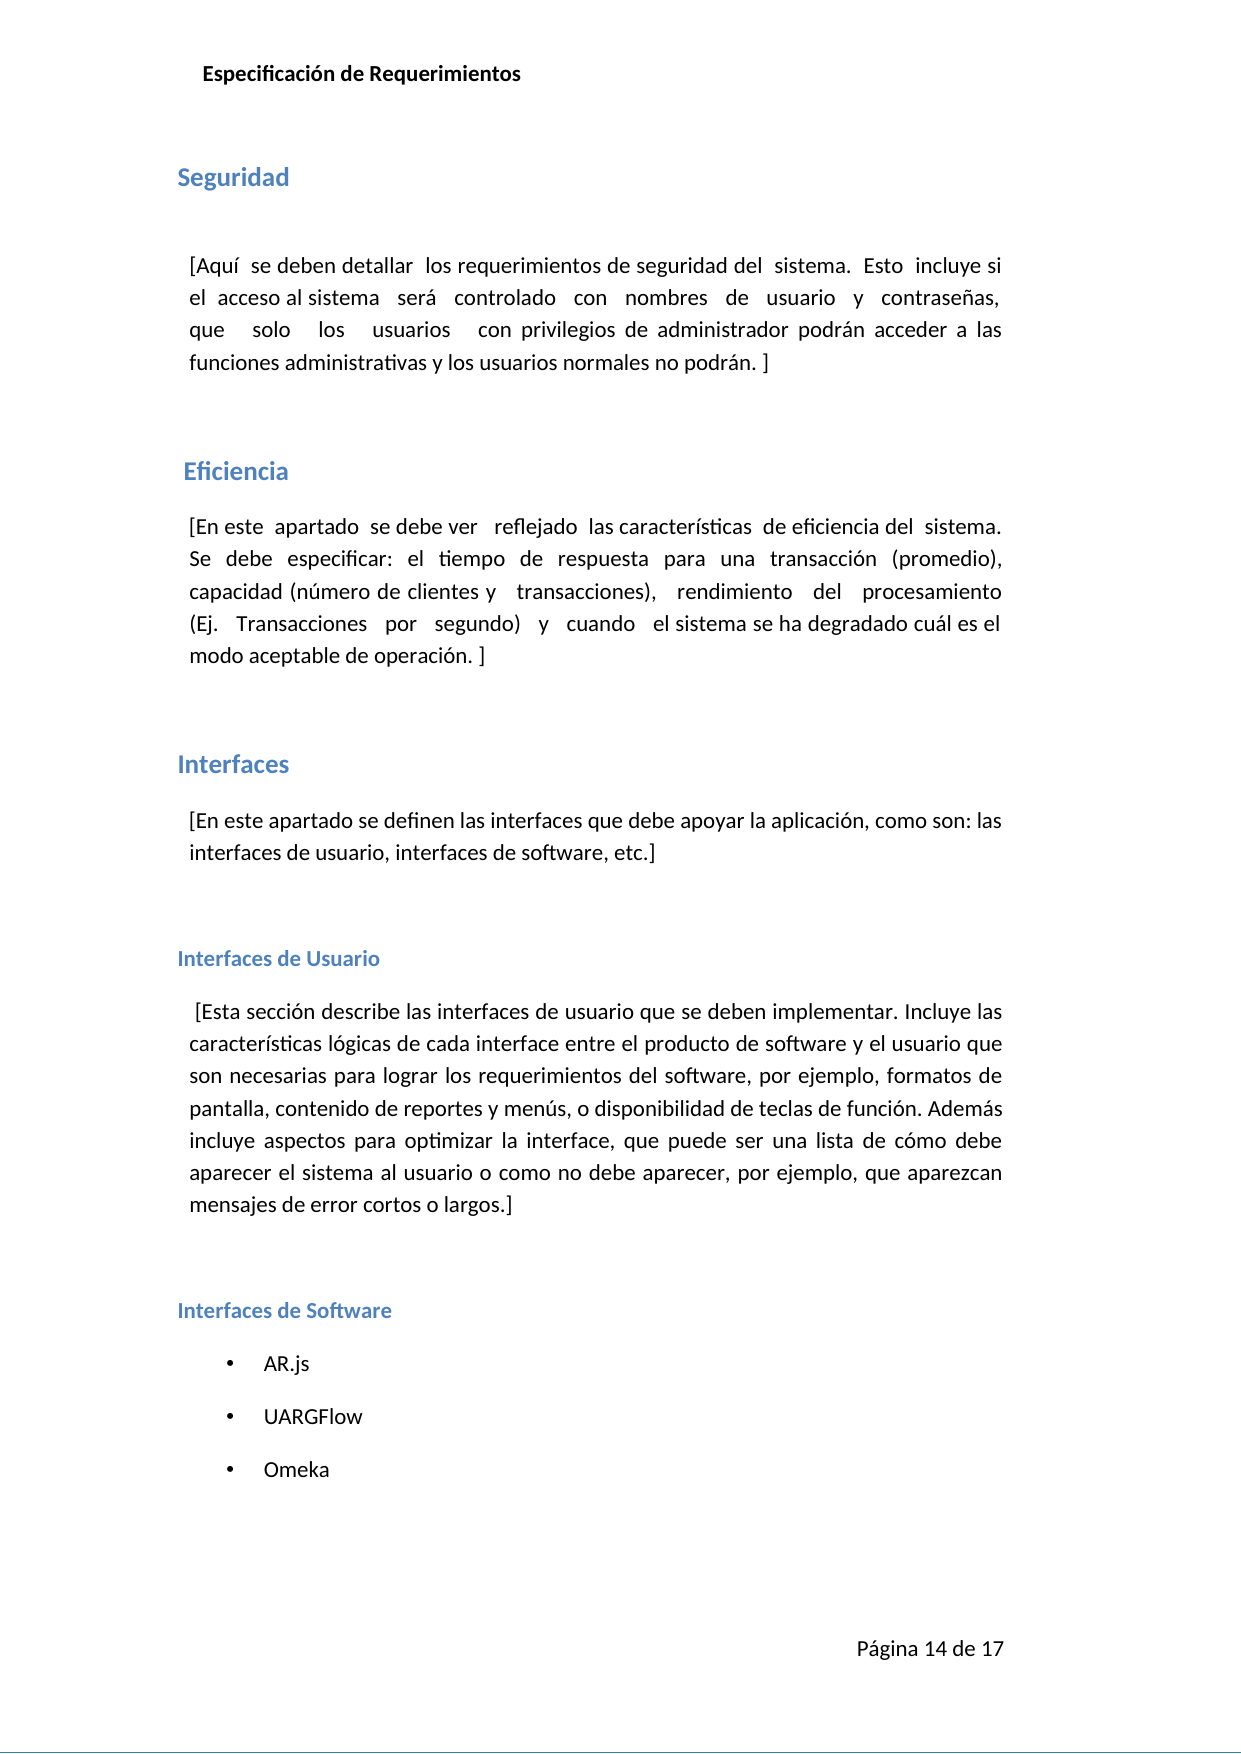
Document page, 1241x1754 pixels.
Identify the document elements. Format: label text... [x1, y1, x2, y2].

text Interfaces de Usuario [177, 944, 1004, 972]
text [En este apartado se definen las interfaces que debe apoyar la aplicación, como son: las interfaces de usuario, interfaces de software, etc.] [188, 806, 1004, 866]
text [Esta sección describe las interfaces de usuario que se deben implementar. Incluye las características lógicas de cada interface entre el producto de software y el usuario que son necesarias para lograr los requerimientos del software, por ejemplo, formatos de pantalla, contenido de reportes y menús, o disponibilidad de teclas de función. Además incluye aspectos para optimizar la interface, que puede ser una lista de cómo debe aparecer el sistema al usuario o como no debe aparecer, por ejemplo, que aparezcan mensajes de error cortos o largos.] [188, 997, 1004, 1218]
text [En este apartado se debe ver reflejado las características de eficiencia del sistema. Se debe especificar: el tiempo de respuesta para una transacción (promedio), capacidad (número de clientes y transacciones), rendimiento del procesamiento (Ej. Transacciones por segundo) y cuando el sistema se ha degradado cuál es el modo aceptable de operación. ] [188, 512, 1004, 669]
text Interfaces [177, 747, 1004, 780]
list AR.js [226, 1349, 1004, 1377]
text Seguridad [177, 160, 1004, 193]
list UARGFlow [226, 1402, 1004, 1430]
list Omeka [226, 1455, 1004, 1483]
text Eficiencia [177, 454, 1004, 487]
text [Aquí se deben detallar los requerimientos de seguridad del sistema. Esto incluye si el acceso al sistema será controlado con nombres de usuario y contraseñas, que solo los usuarios con privilegios de administrador podrán acceder a las funciones administrativas y los usuarios normales no podrán. ] [188, 219, 1004, 376]
text Interfaces de Software [177, 1296, 1004, 1324]
